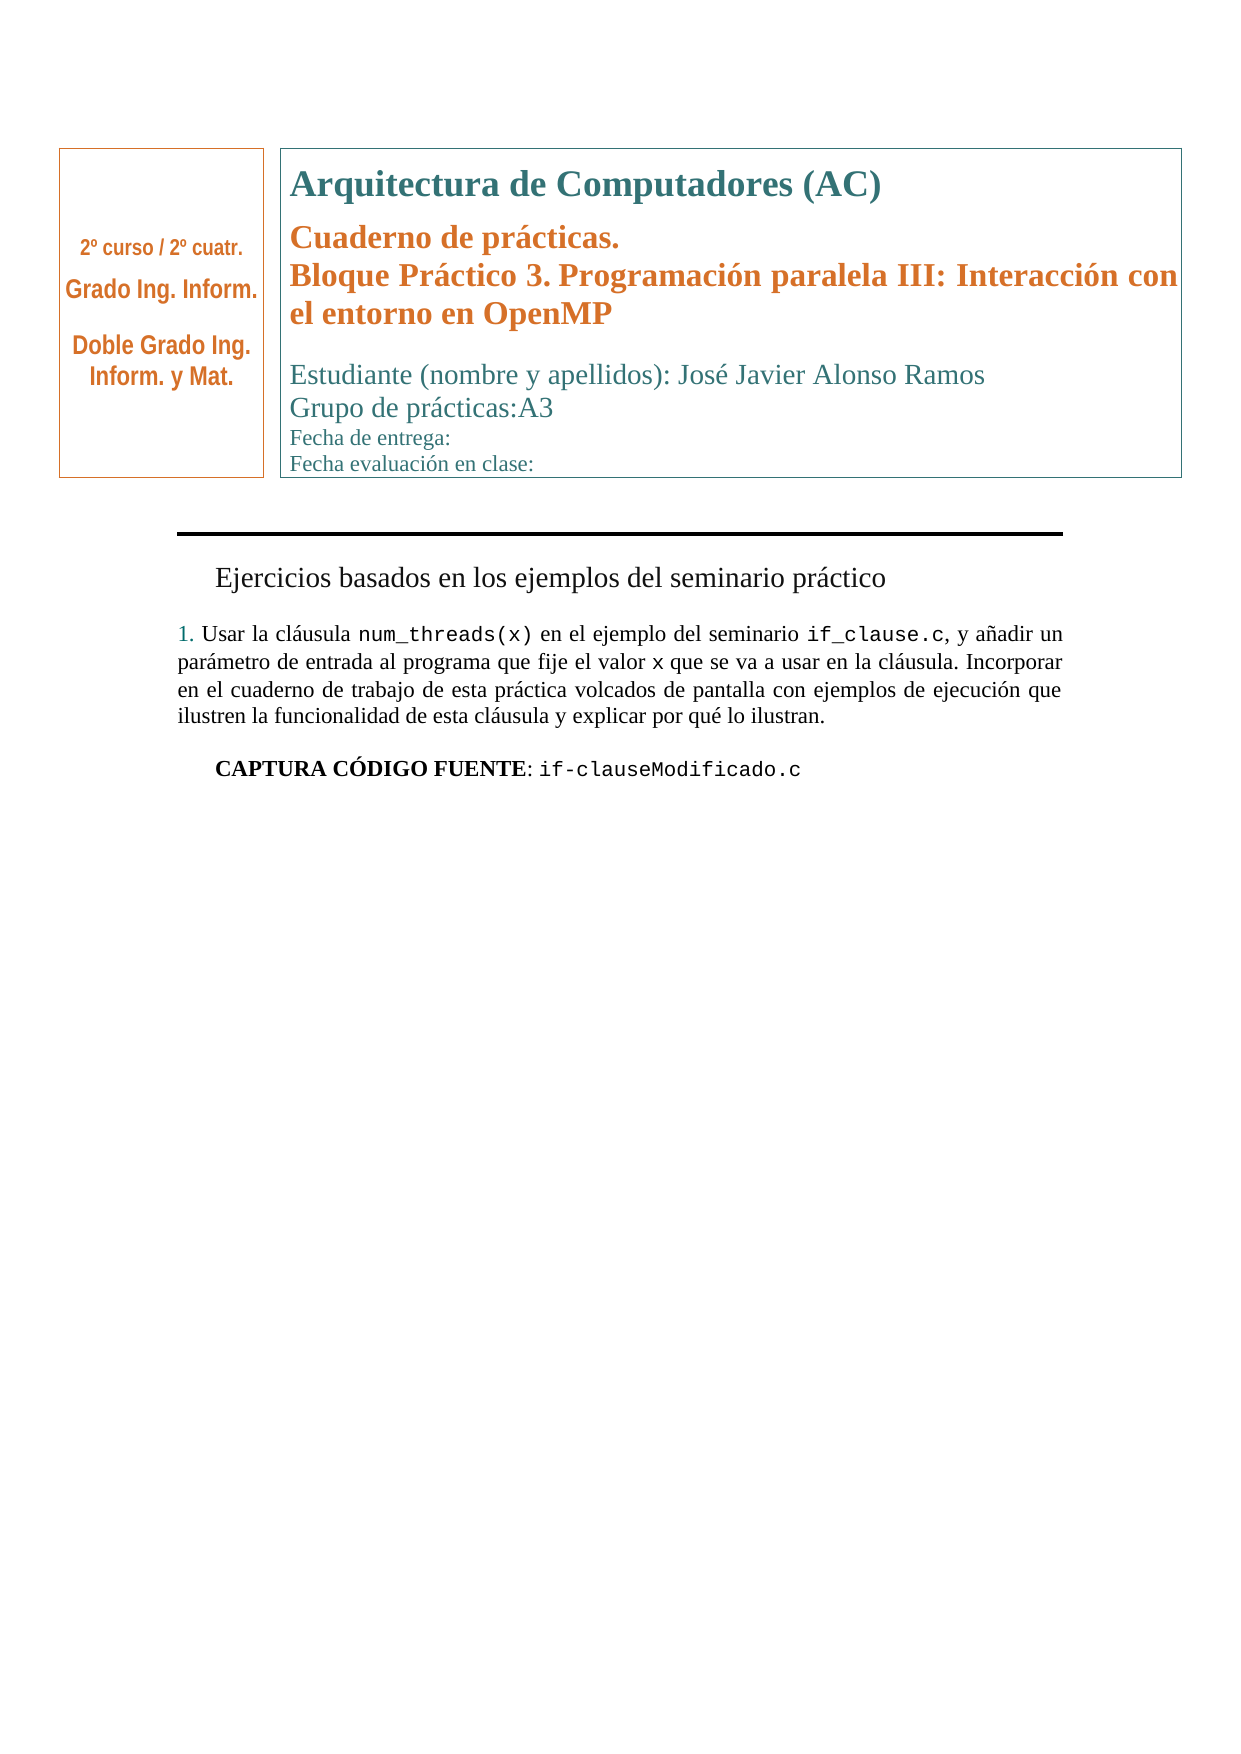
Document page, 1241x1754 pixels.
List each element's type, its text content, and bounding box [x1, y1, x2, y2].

text CAPTURA CÓDIGO FUENTE: if-clauseModificado.c [215, 755, 1063, 782]
table_header 2º curso / 2º cuatr. Grado Ing. Inform. Doble Grado Ing. Inform. y Mat. [60, 149, 263, 477]
table_header [264, 148, 280, 477]
subtitle Ejercicios basados en los ejemplos del seminario práctico [177, 561, 1063, 594]
list 1. Usar la cláusula num_threads(x) en el ejemplo del seminario if_clause.c, y añadir un parámetro de entrada al programa que fije el valor x que se va a usar en la cláusula. Incorporar en el cuaderno de trabajo de esta práctica volcados de pantalla con ejemplos de ejecución que ilustren la funcionalidad de esta cláusula y explicar por qué lo ilustran. [177, 620, 1063, 728]
table_header Arquitectura de Computadores (AC) Cuaderno de prácticas. Bloque Práctico 3. Programación paralela III: Interacción con el entorno en OpenMP Estudiante (nombre y apellidos): José Javier Alonso Ramos Grupo de prácticas:A3 Fecha de entrega: Fecha evaluación en clase: [281, 149, 1181, 477]
